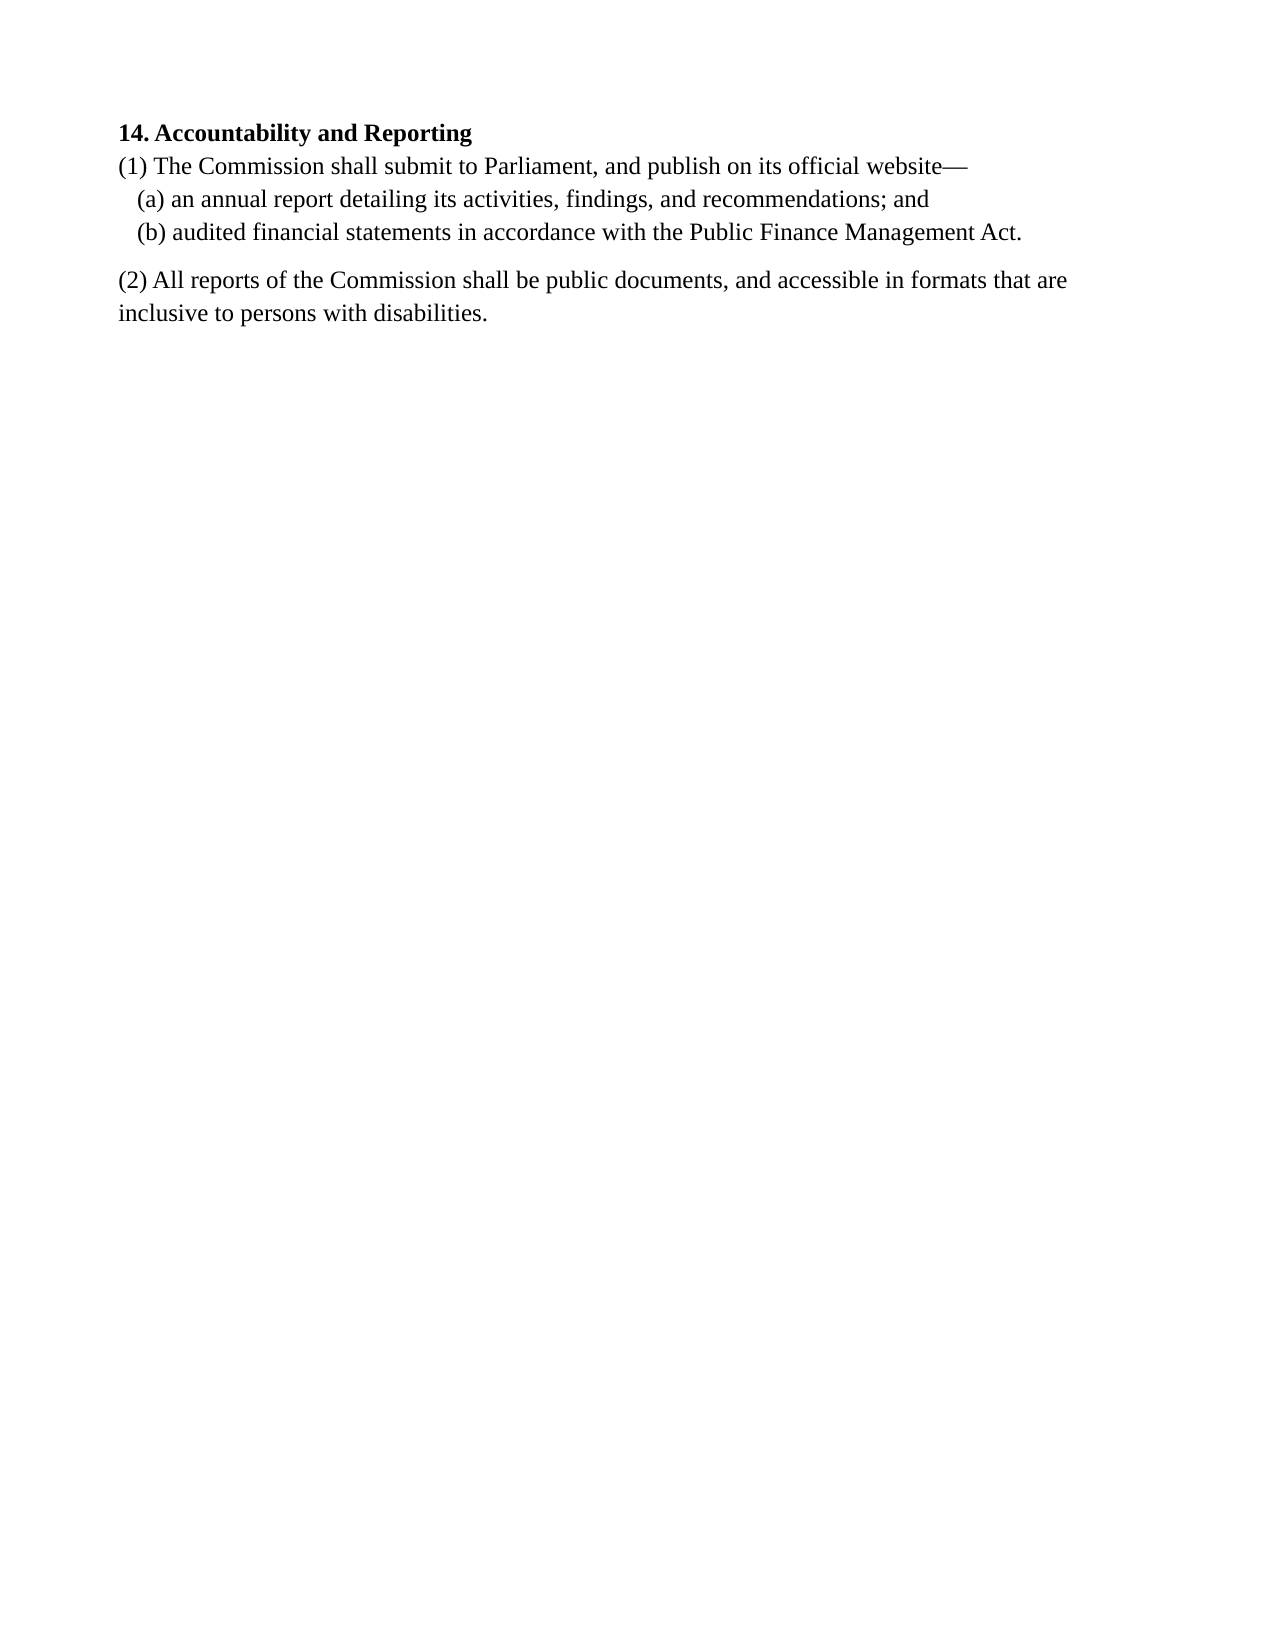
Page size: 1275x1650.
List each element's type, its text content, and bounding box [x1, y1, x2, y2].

text (2) All reports of the Commission shall be public documents, and accessible in formats that are inclusive to persons with disabilities. [118, 265, 1157, 327]
text 14. Accountability and Reporting (1) The Commission shall submit to Parliament, and publish on its official website— (a) an annual report detailing its activities, findings, and recommendations; and (b) audited financial statements in accordance with the Public Finance Management Act. [118, 118, 1157, 246]
